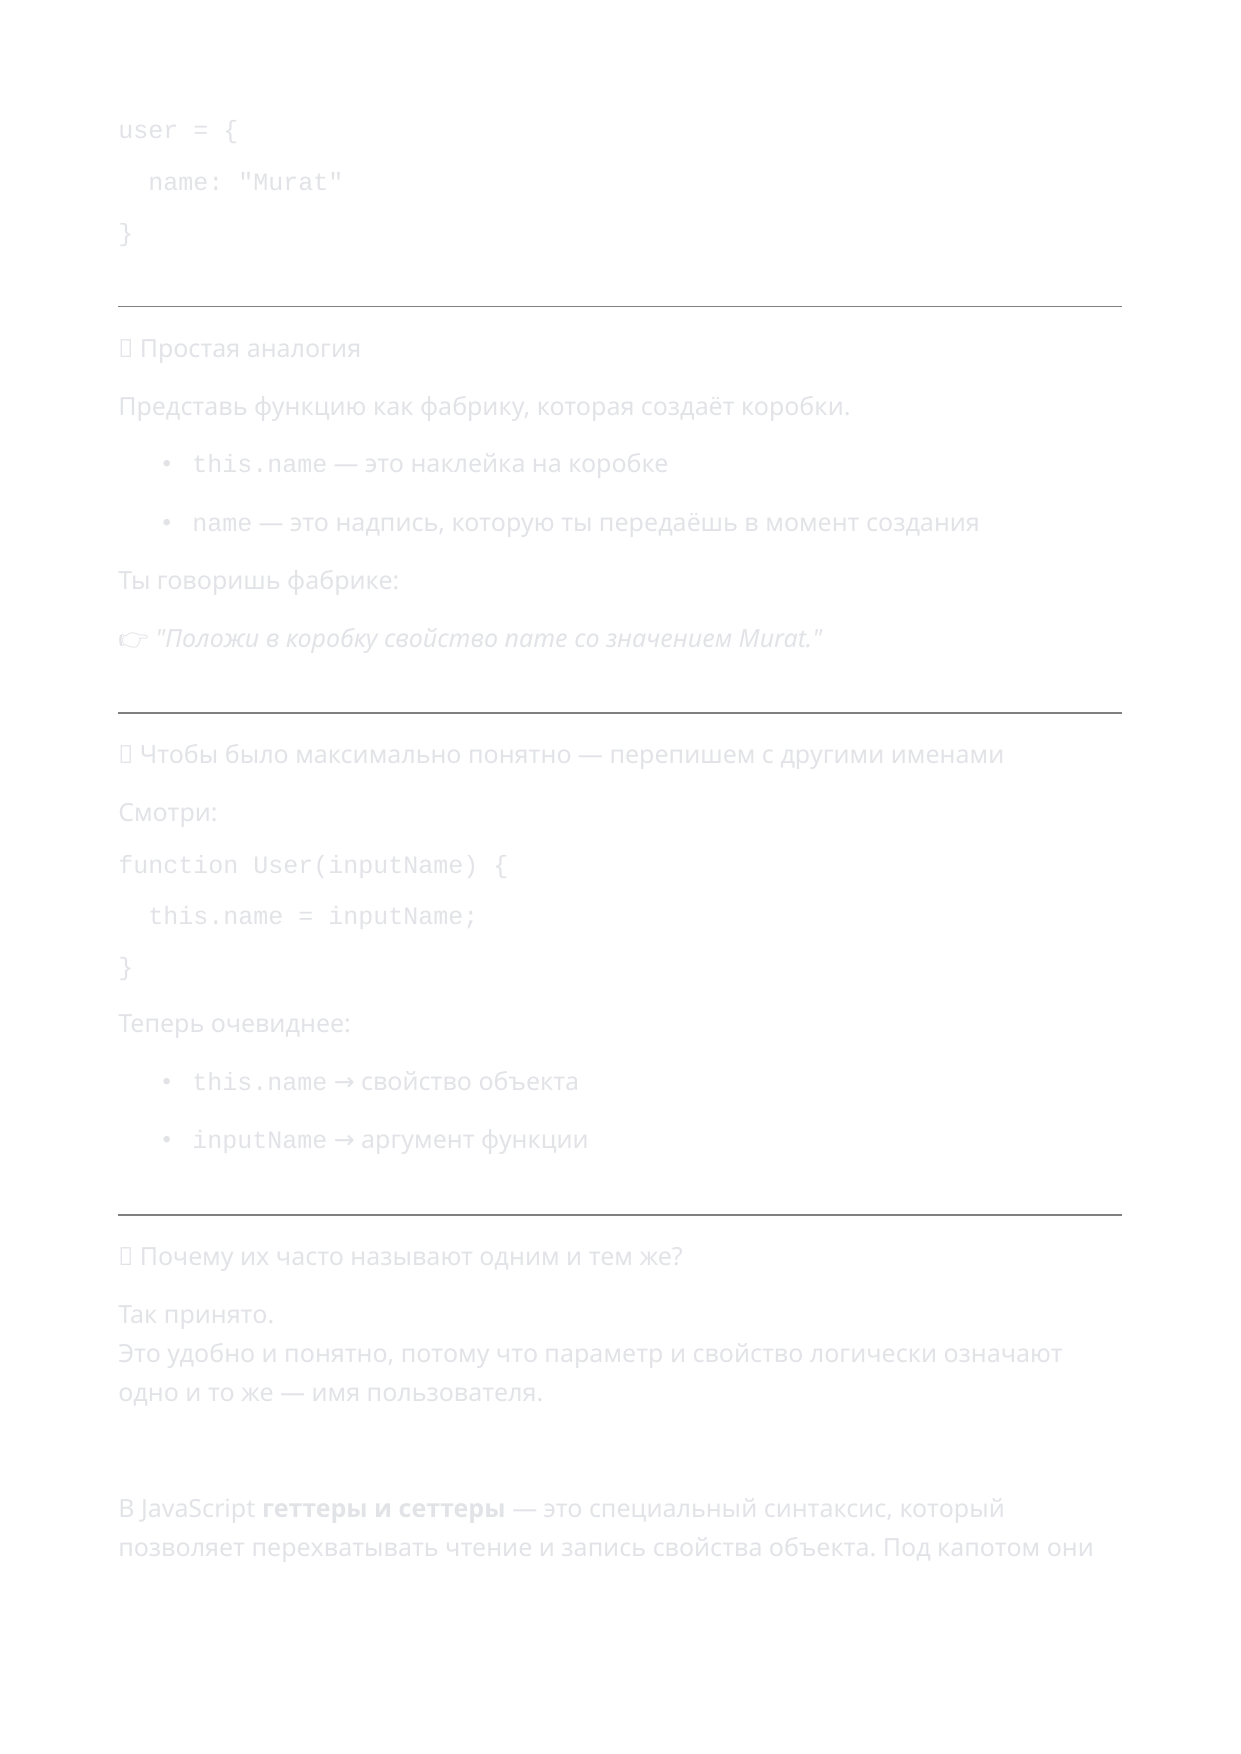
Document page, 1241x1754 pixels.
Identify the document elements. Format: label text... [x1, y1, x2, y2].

text function User(inputName) { [118, 852, 1122, 881]
text Ты говоришь фабрике: [118, 562, 1122, 596]
subtitle 🎯 Чтобы было максимально понятно — перепишем с другими именами [118, 736, 1122, 771]
text В JavaScript геттеры и сеттеры — это специальный синтаксис, который позволяет перехватывать чтение и запись свойства объекта. Под капотом они [118, 1491, 1122, 1564]
subtitle 📌 Почему их часто называют одним и тем же? [118, 1238, 1122, 1273]
text 👉 "Положи в коробку свойство name со значением Murat." [118, 620, 1122, 654]
list inputName → аргумент функции [162, 1122, 1122, 1156]
list this.name → свойство объекта [162, 1064, 1122, 1098]
text Так принято. Это удобно и понятно, потому что параметр и свойство логически означают одно и то же — имя пользователя. [118, 1296, 1122, 1409]
text name: "Murat" [118, 169, 1122, 198]
text Теперь очевиднее: [118, 1006, 1122, 1040]
text Смотри: [118, 794, 1122, 828]
text this.name = inputName; [118, 903, 1122, 932]
subtitle 💡 Простая аналогия [118, 330, 1122, 364]
text } [118, 955, 1122, 983]
text } [118, 221, 1122, 249]
text Представь функцию как фабрику, которая создаёт коробки. [118, 388, 1122, 422]
text user = { [118, 118, 1122, 146]
list name — это надпись, которую ты передаёшь в момент создания [162, 504, 1122, 538]
list this.name — это наклейка на коробке [162, 446, 1122, 480]
